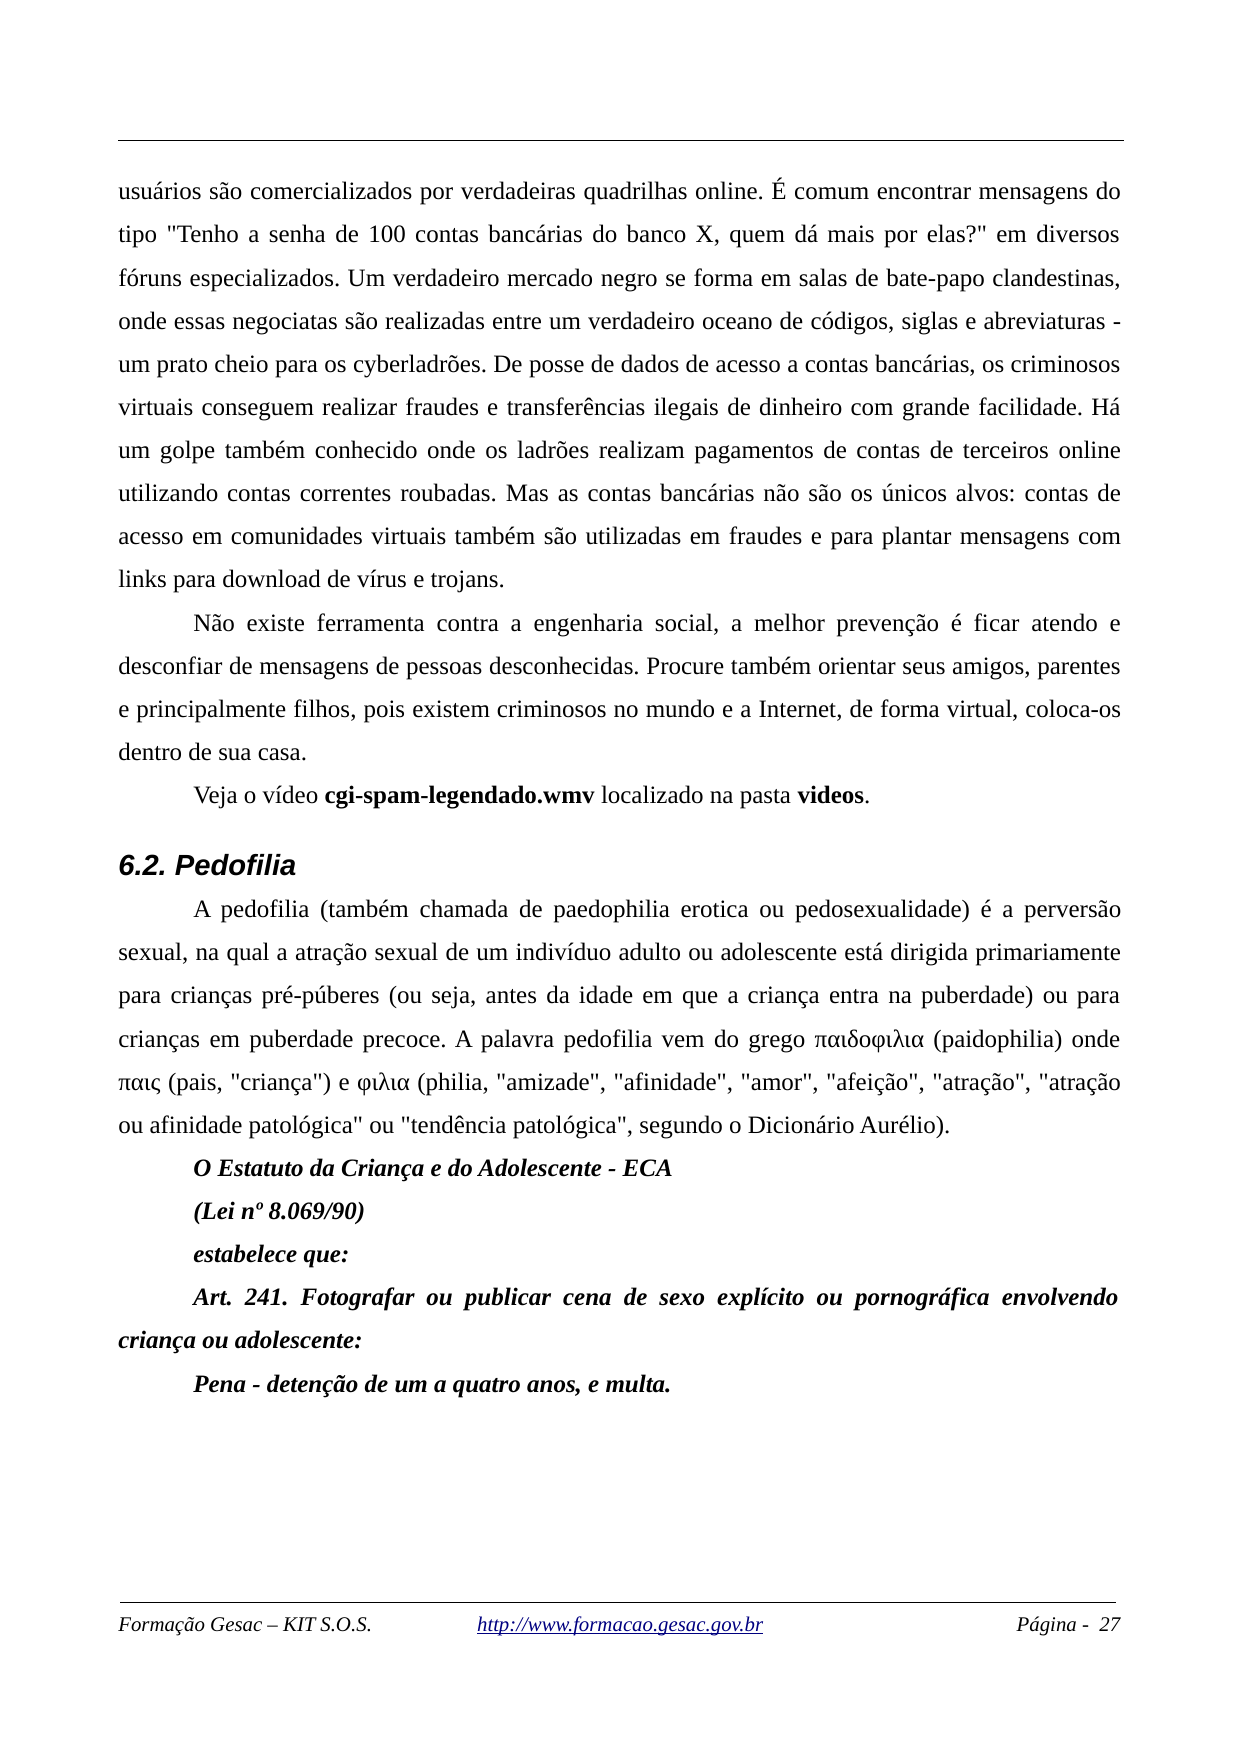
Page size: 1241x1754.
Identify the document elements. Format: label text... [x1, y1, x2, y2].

text Não existe ferramenta contra a engenharia social, a melhor prevenção é ficar atendo e desconfiar de mensagens de pessoas desconhecidas. Procure também orientar seus amigos, parentes e principalmente filhos, pois existem criminosos no mundo e a Internet, de forma virtual, coloca-os dentro de sua casa. [118, 608, 1122, 766]
subtitle 6.2. Pedofilia [118, 848, 1122, 882]
text A pedofilia (também chamada de paedophilia erotica ou pedosexualidade) é a perversão sexual, na qual a atração sexual de um indivíduo adulto ou adolescente está dirigida primariamente para crianças pré-púberes (ou seja, antes da idade em que a criança entra na puberdade) ou para crianças em puberdade precoce. A palavra pedofilia vem do grego παιδοφιλια (paidophilia) onde παις (pais, "criança") e φιλια (philia, "amizade", "afinidade", "amor", "afeição", "atração", "atração ou afinidade patológica" ou "tendência patológica", segundo o Dicionário Aurélio). [118, 894, 1122, 1139]
text O Estatuto da Criança e do Adolescente - ECA [118, 1153, 1122, 1182]
text Art. 241. Fotografar ou publicar cena de sexo explícito ou pornográfica envolvendo criança ou adolescente: [118, 1282, 1122, 1354]
text usuários são comercializados por verdadeiras quadrilhas online. É comum encontrar mensagens do tipo "Tenho a senha de 100 contas bancárias do banco X, quem dá mais por elas?" em diversos fóruns especializados. Um verdadeiro mercado negro se forma em salas de bate-papo clandestinas, onde essas negociatas são realizadas entre um verdadeiro oceano de códigos, siglas e abreviaturas - um prato cheio para os cyberladrões. De posse de dados de acesso a contas bancárias, os criminosos virtuais conseguem realizar fraudes e transferências ilegais de dinheiro com grande facilidade. Há um golpe também conhecido onde os ladrões realizam pagamentos de contas de terceiros online utilizando contas correntes roubadas. Mas as contas bancárias não são os únicos alvos: contas de acesso em comunidades virtuais também são utilizadas em fraudes e para plantar mensagens com links para download de vírus e trojans. [118, 176, 1122, 593]
text estabelece que: [118, 1239, 1122, 1268]
text Pena - detenção de um a quatro anos, e multa. [118, 1369, 1122, 1397]
text (Lei nº 8.069/90) [118, 1196, 1122, 1225]
text Veja o vídeo cgi-spam-legendado.wmv localizado na pasta videos. [118, 780, 1122, 809]
